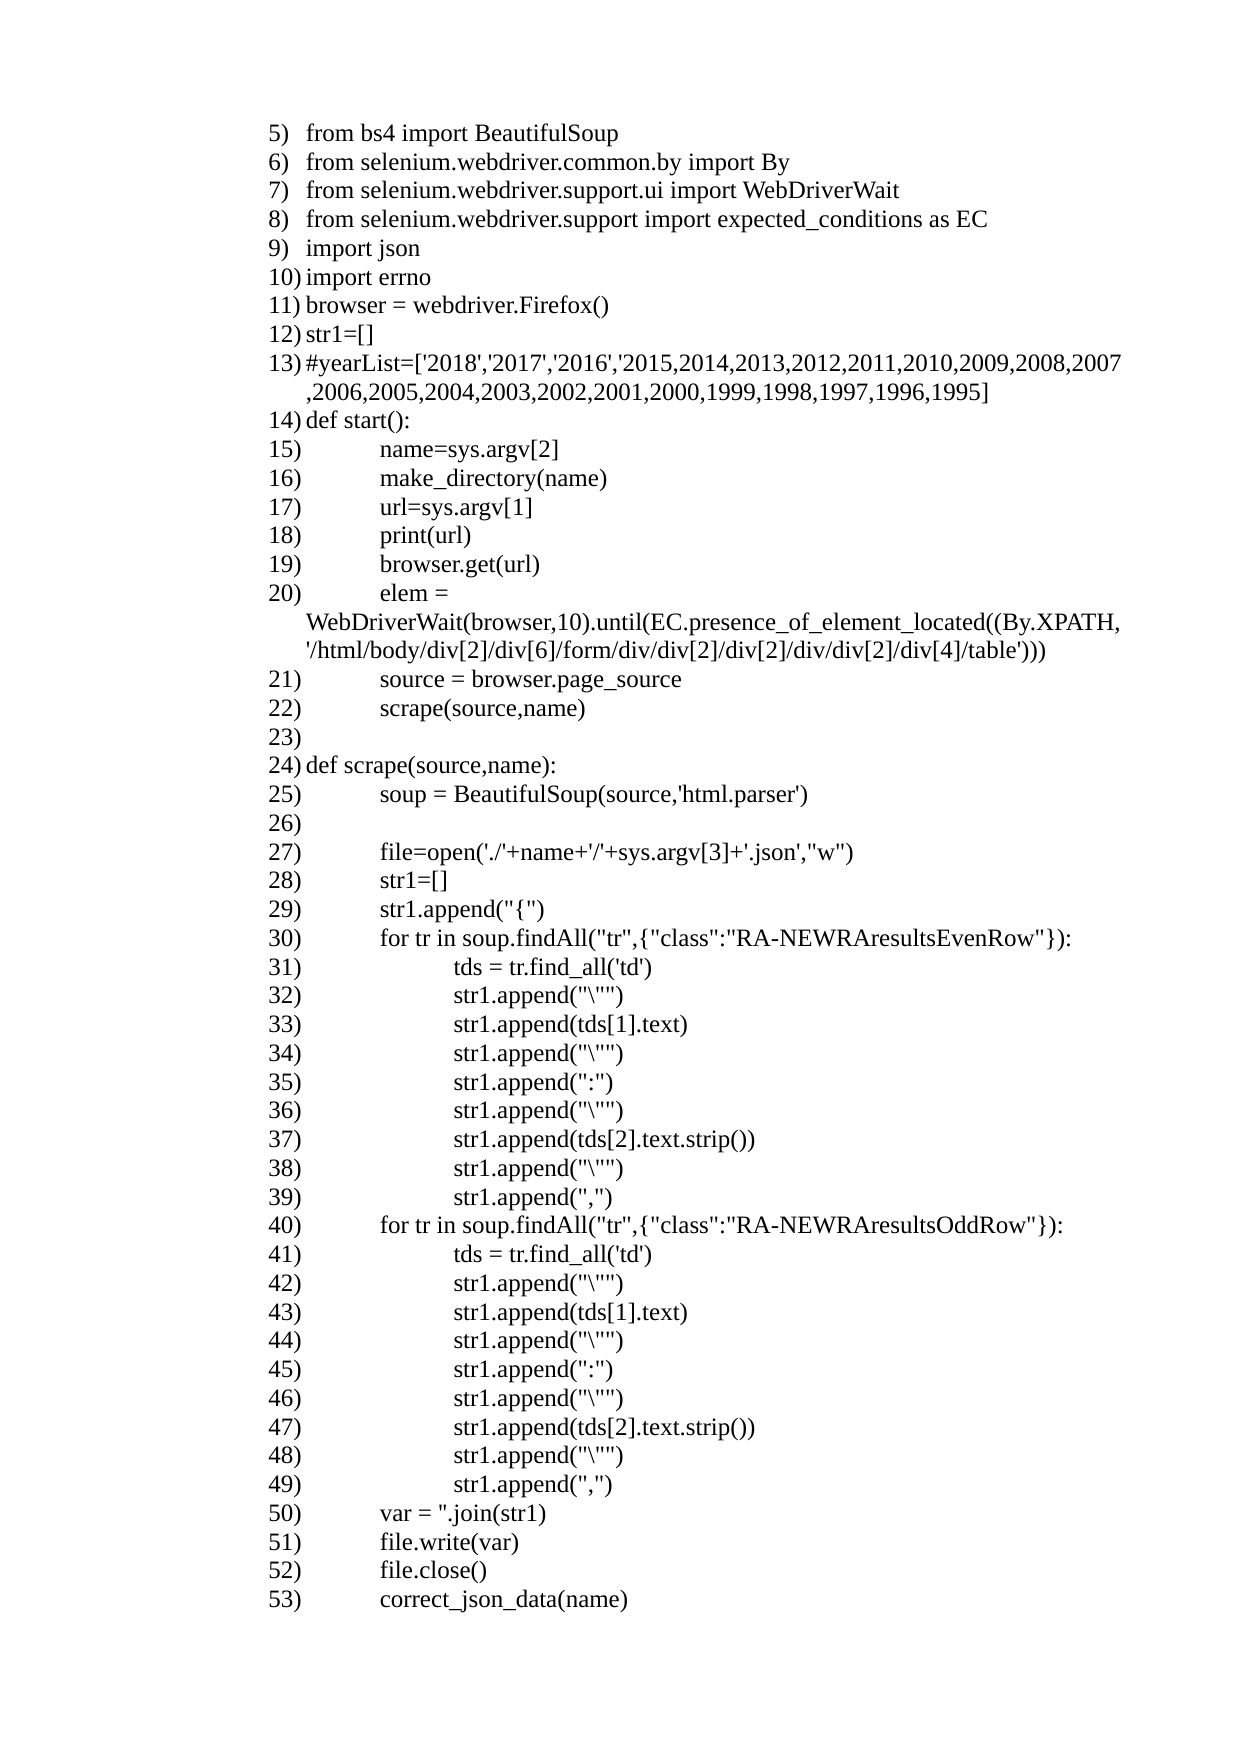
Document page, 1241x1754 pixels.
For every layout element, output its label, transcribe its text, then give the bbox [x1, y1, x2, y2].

list from selenium.webdriver.common.by import By [268, 147, 1122, 176]
list str1.append(tds[1].text) [268, 1297, 1122, 1326]
list var = ''.join(str1) [268, 1498, 1122, 1527]
list from selenium.webdriver.support import expected_conditions as EC [268, 204, 1122, 233]
list tds = tr.find_all('td') [268, 952, 1122, 981]
list from bs4 import BeautifulSoup [268, 118, 1122, 147]
list for tr in soup.findAll("tr",{"class":"RA-NEWRAresultsOddRow"}): [268, 1211, 1122, 1239]
list file=open('./'+name+'/'+sys.argv[3]+'.json',"w") [268, 837, 1122, 866]
list str1.append(",") [268, 1182, 1122, 1211]
list correct_json_data(name) [268, 1584, 1122, 1613]
list file.write(var) [268, 1527, 1122, 1556]
list str1.append("\"") [268, 1441, 1122, 1469]
list str1.append("\"") [268, 1153, 1122, 1182]
list str1.append("\"") [268, 1096, 1122, 1124]
list browser.get(url) [268, 549, 1122, 578]
list #yearList=['2018','2017','2016','2015,2014,2013,2012,2011,2010,2009,2008,2007,2006,2005,2004,2003,2002,2001,2000,1999,1998,1997,1996,1995] [268, 348, 1122, 406]
list print(url) [268, 521, 1122, 549]
list import json [268, 233, 1122, 262]
list str1.append("\"") [268, 1038, 1122, 1067]
list for tr in soup.findAll("tr",{"class":"RA-NEWRAresultsEvenRow"}): [268, 923, 1122, 952]
list source = browser.page_source [268, 664, 1122, 693]
list str1.append(tds[2].text.strip()) [268, 1124, 1122, 1153]
list str1.append("\"") [268, 1268, 1122, 1297]
list def start(): [268, 406, 1122, 434]
list soup = BeautifulSoup(source,'html.parser') [268, 779, 1122, 808]
list str1.append(":") [268, 1067, 1122, 1096]
list scrape(source,name) [268, 693, 1122, 722]
list from selenium.webdriver.support.ui import WebDriverWait [268, 176, 1122, 204]
list str1.append("\"") [268, 981, 1122, 1009]
list import errno [268, 262, 1122, 291]
list file.close() [268, 1556, 1122, 1584]
list str1.append(",") [268, 1469, 1122, 1498]
list str1.append(tds[1].text) [268, 1009, 1122, 1038]
list def scrape(source,name): [268, 751, 1122, 779]
list str1.append("{") [268, 894, 1122, 923]
list url=sys.argv[1] [268, 492, 1122, 521]
list make_directory(name) [268, 463, 1122, 492]
list browser = webdriver.Firefox() [268, 291, 1122, 319]
list str1.append("\"") [268, 1326, 1122, 1354]
list str1=[] [268, 866, 1122, 894]
list str1.append(":") [268, 1354, 1122, 1383]
list elem = WebDriverWait(browser,10).until(EC.presence_of_element_located((By.XPATH,'/html/body/div[2]/div[6]/form/div/div[2]/div[2]/div/div[2]/div[4]/table'))) [268, 578, 1122, 664]
list str1.append("\"") [268, 1383, 1122, 1412]
list str1.append(tds[2].text.strip()) [268, 1412, 1122, 1441]
list tds = tr.find_all('td') [268, 1239, 1122, 1268]
list name=sys.argv[2] [268, 434, 1122, 463]
list str1=[] [268, 319, 1122, 348]
